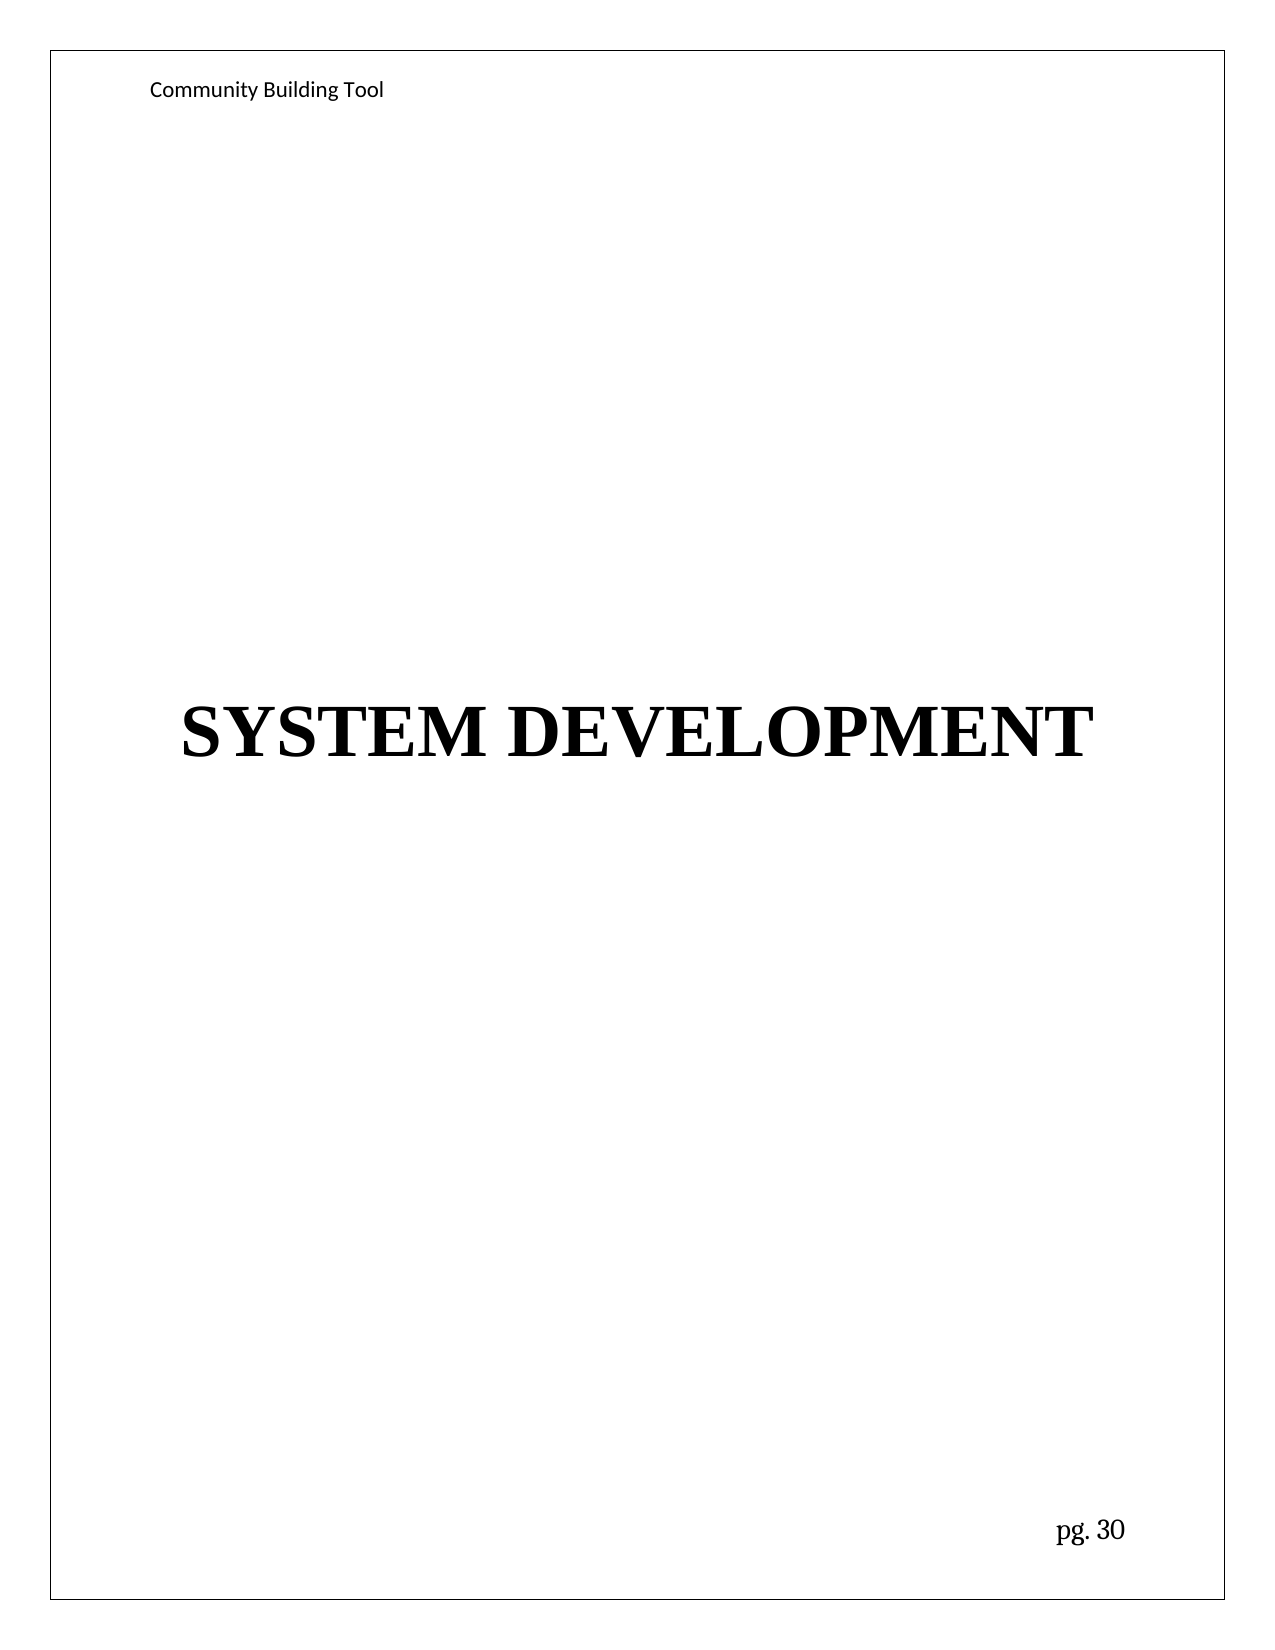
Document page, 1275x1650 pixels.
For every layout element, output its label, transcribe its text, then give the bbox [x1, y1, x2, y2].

text SYSTEM DEVELOPMENT [150, 687, 1125, 773]
